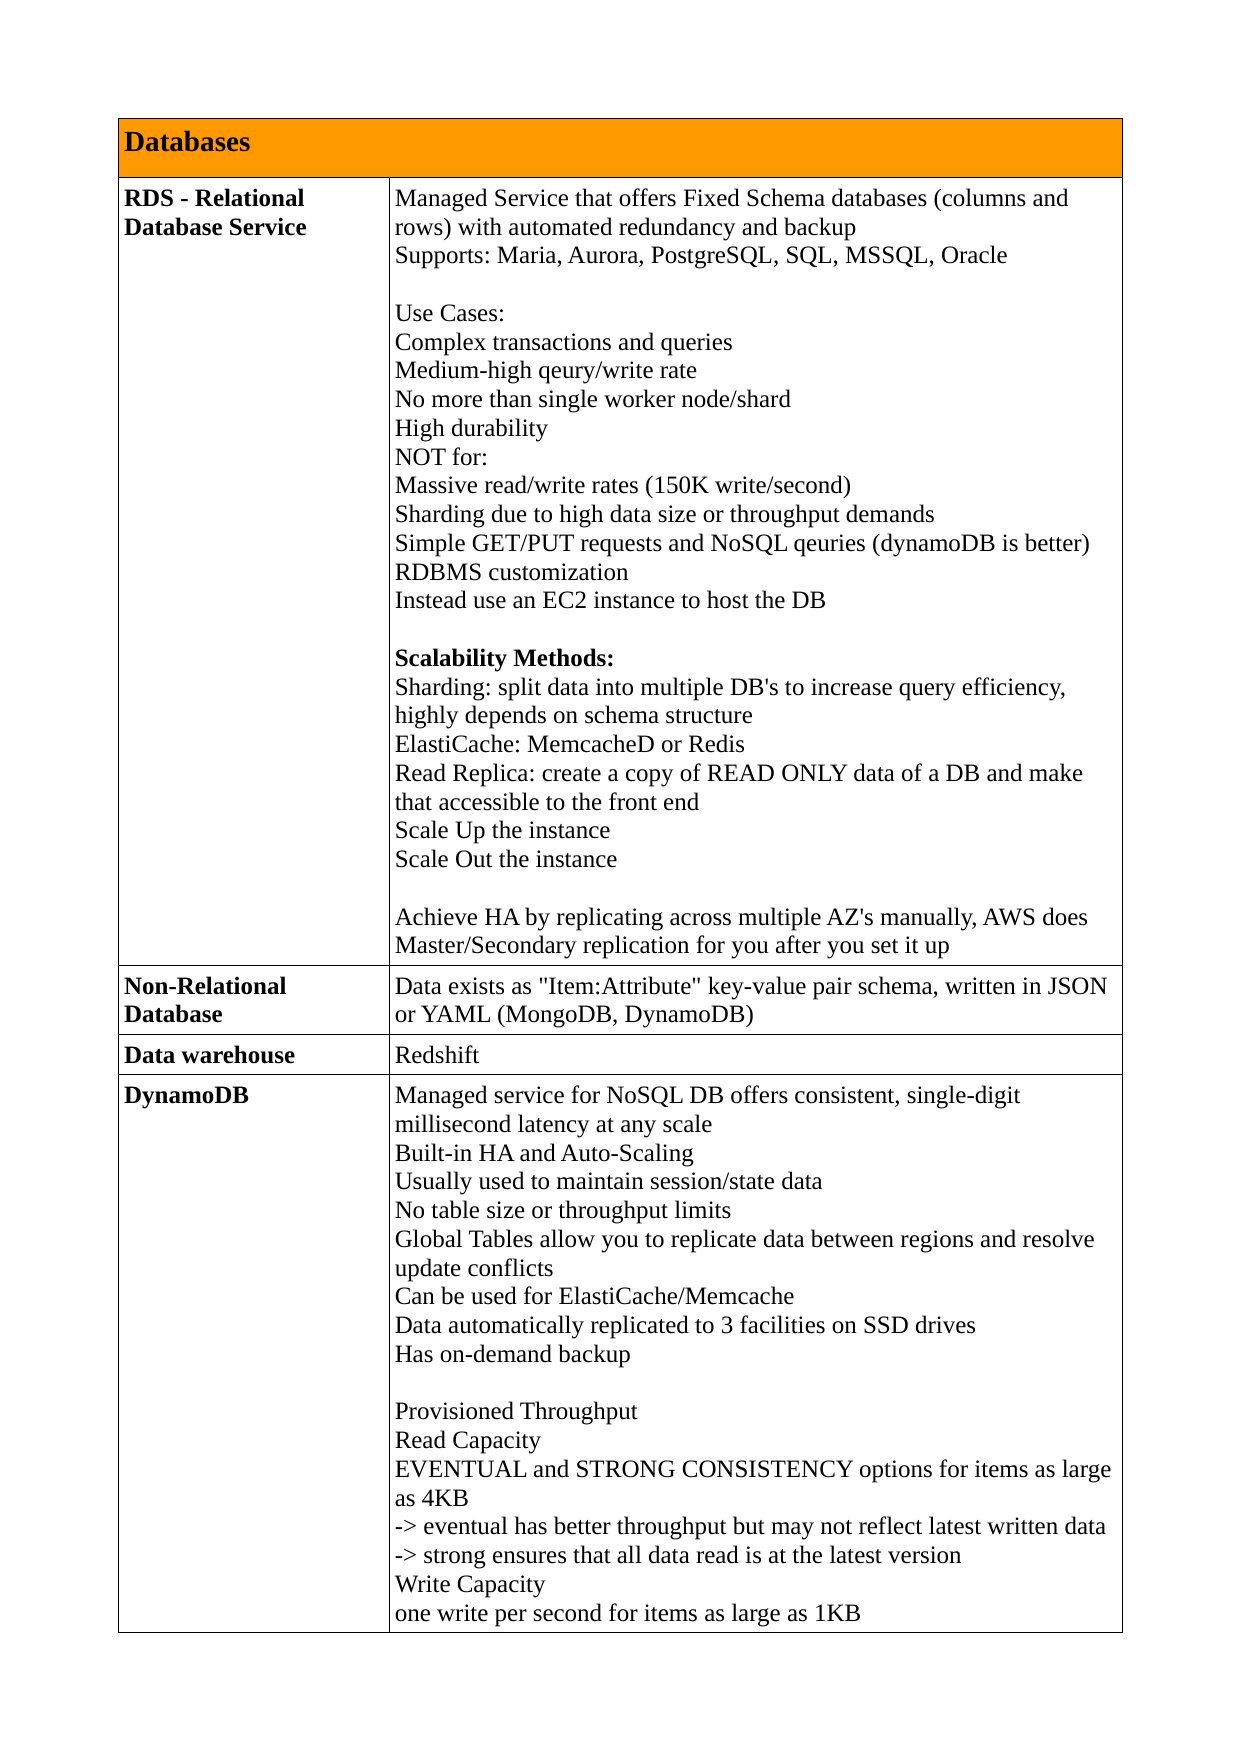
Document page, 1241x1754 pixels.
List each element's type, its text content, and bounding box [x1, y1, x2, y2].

table_cell Data warehouse [119, 1035, 389, 1074]
table_header Databases [119, 119, 1122, 177]
table_cell Managed Service that offers Fixed Schema databases (columns and rows) with automated redundancy and backup Supports: Maria, Aurora, PostgreSQL, SQL, MSSQL, Oracle Use Cases: Complex transactions and queries Medium-high qeury/write rate No more than single worker node/shard High durability NOT for: Massive read/write rates (150K write/second) Sharding due to high data size or throughput demands Simple GET/PUT requests and NoSQL qeuries (dynamoDB is better) RDBMS customization Instead use an EC2 instance to host the DB Scalability Methods: Sharding: split data into multiple DB's to increase query efficiency, highly depends on schema structure ElastiCache: MemcacheD or Redis Read Replica: create a copy of READ ONLY data of a DB and make that accessible to the front end Scale Up the instance Scale Out the instance Achieve HA by replicating across multiple AZ's manually, AWS does Master/Secondary replication for you after you set it up [390, 178, 1122, 965]
table_cell Data exists as "Item:Attribute" key-value pair schema, written in JSON or YAML (MongoDB, DynamoDB) [390, 966, 1122, 1034]
table_cell DynamoDB [119, 1075, 389, 1632]
table_cell Managed service for NoSQL DB offers consistent, single-digit millisecond latency at any scale Built-in HA and Auto-Scaling Usually used to maintain session/state data No table size or throughput limits Global Tables allow you to replicate data between regions and resolve update conflicts Can be used for ElastiCache/Memcache Data automatically replicated to 3 facilities on SSD drives Has on-demand backup Provisioned Throughput Read Capacity EVENTUAL and STRONG CONSISTENCY options for items as large as 4KB -> eventual has better throughput but may not reflect latest written data -> strong ensures that all data read is at the latest version Write Capacity one write per second for items as large as 1KB [390, 1075, 1122, 1632]
table_cell Redshift [390, 1035, 1122, 1074]
table_cell Non-Relational Database [119, 966, 389, 1034]
table_cell RDS - Relational Database Service [119, 178, 389, 965]
